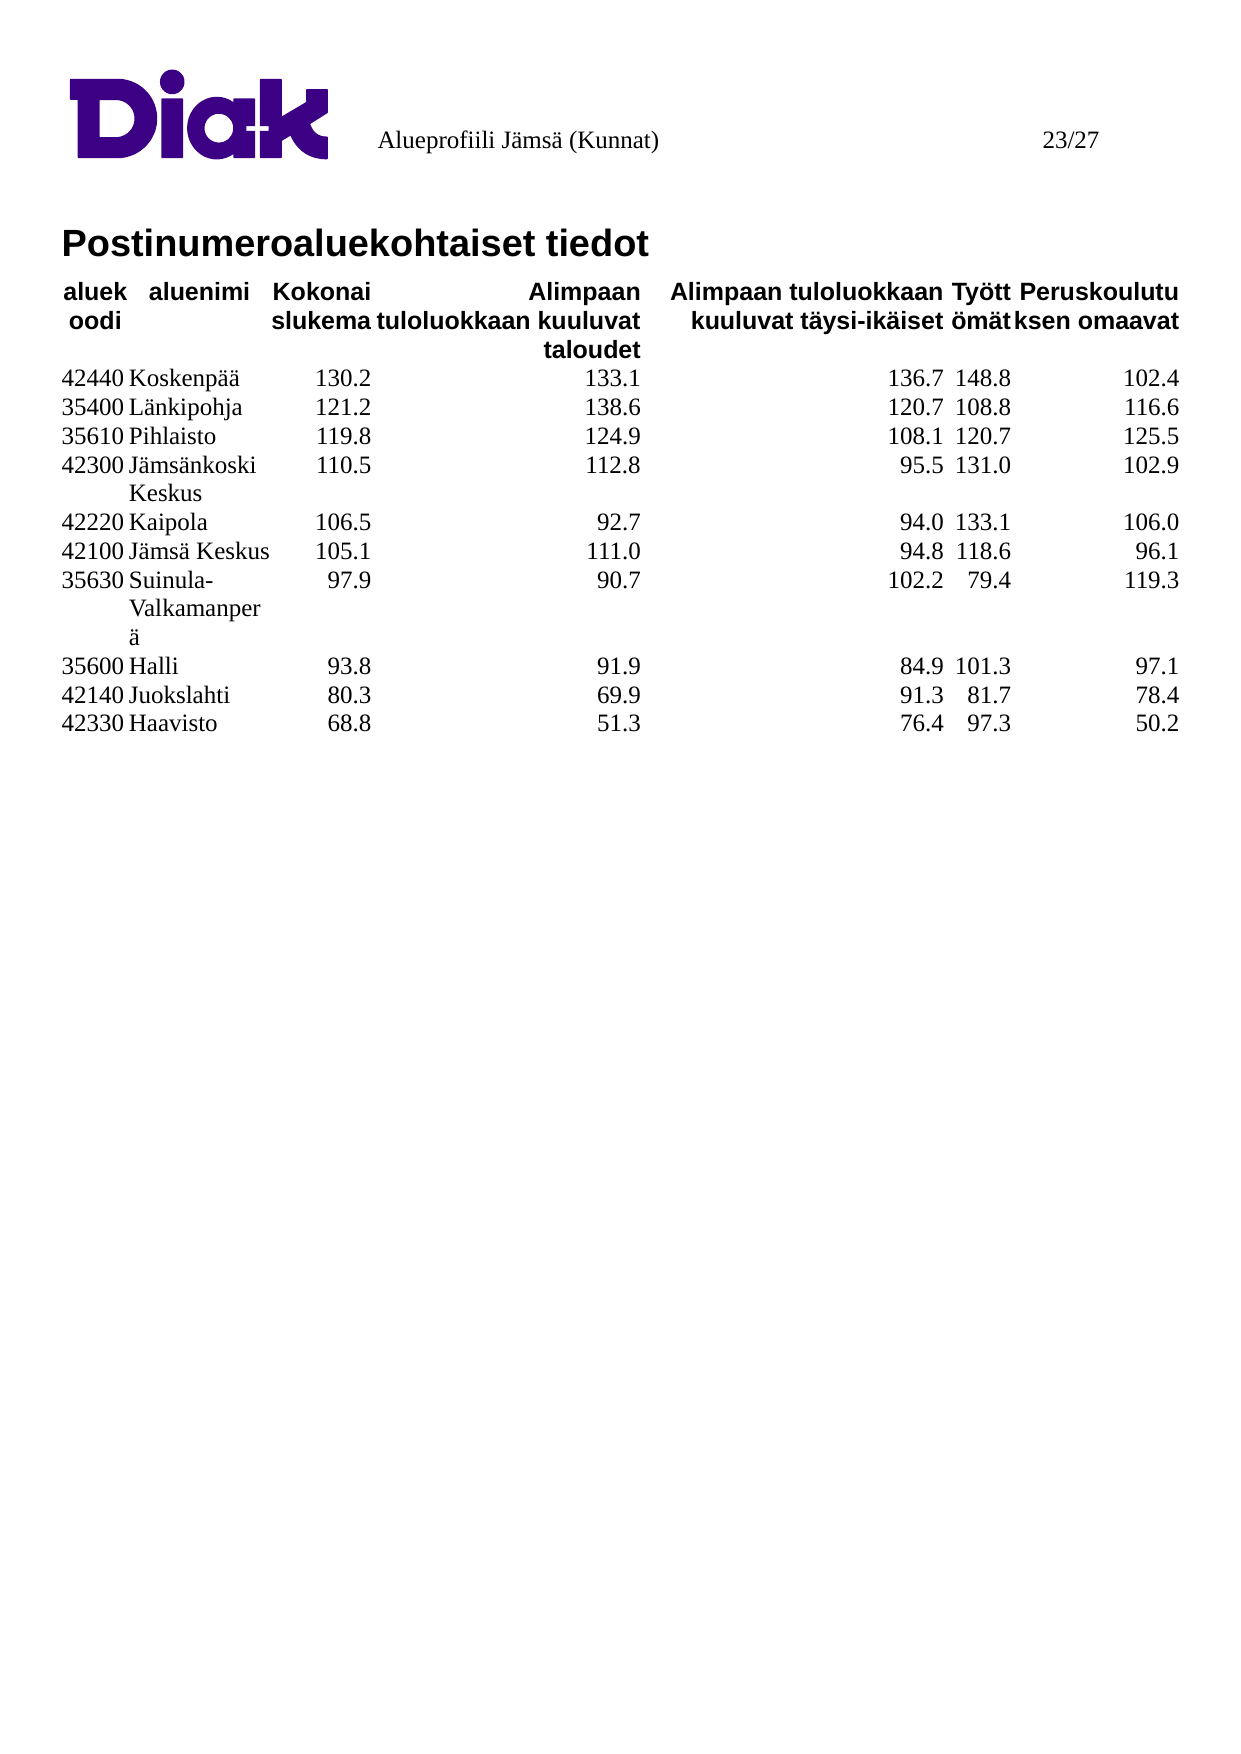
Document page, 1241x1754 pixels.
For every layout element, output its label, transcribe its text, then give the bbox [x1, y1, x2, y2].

table_cell 42300 [61, 450, 129, 507]
table_cell 68.8 [270, 709, 371, 737]
table_header Kokonaislukema [270, 277, 371, 363]
table_cell Länkipohja [129, 392, 270, 421]
table_cell 112.8 [371, 450, 640, 507]
table_cell 78.4 [1011, 680, 1179, 708]
table_cell 124.9 [371, 421, 640, 450]
table_cell 116.6 [1011, 392, 1179, 421]
table_cell Halli [129, 651, 270, 680]
table_cell 102.2 [640, 565, 943, 651]
table_header Alimpaan tuloluokkaan kuuluvat taloudet [371, 277, 640, 363]
table_cell 120.7 [640, 392, 943, 421]
table_header Alimpaan tuloluokkaan kuuluvat täysi-ikäiset [640, 277, 943, 363]
table_cell 95.5 [640, 450, 943, 507]
table_cell 42100 [61, 536, 129, 565]
table_cell 133.1 [371, 364, 640, 392]
table_cell 110.5 [270, 450, 371, 507]
table_cell 102.9 [1011, 450, 1179, 507]
table_cell 42330 [61, 709, 129, 737]
table_cell 42140 [61, 680, 129, 708]
table_cell Suinula-Valkamanperä [129, 565, 270, 651]
table_cell 76.4 [640, 709, 943, 737]
table_cell 97.9 [270, 565, 371, 651]
table_cell 91.3 [640, 680, 943, 708]
table_cell 108.1 [640, 421, 943, 450]
table_cell Jämsänkoski Keskus [129, 450, 270, 507]
table_cell 120.7 [943, 421, 1011, 450]
table_cell 35400 [61, 392, 129, 421]
subtitle Postinumeroaluekohtaiset tiedot [61, 221, 1179, 265]
table_cell Pihlaisto [129, 421, 270, 450]
table_cell Jämsä Keskus [129, 536, 270, 565]
table_cell 81.7 [943, 680, 1011, 708]
table_cell Kaipola [129, 507, 270, 536]
table_cell 119.3 [1011, 565, 1179, 651]
table_header aluenimi [129, 277, 270, 363]
table_cell 136.7 [640, 364, 943, 392]
table_cell 111.0 [371, 536, 640, 565]
table_cell 35600 [61, 651, 129, 680]
table_cell 118.6 [943, 536, 1011, 565]
table_cell 101.3 [943, 651, 1011, 680]
table_cell 42220 [61, 507, 129, 536]
table_cell 121.2 [270, 392, 371, 421]
table_cell 131.0 [943, 450, 1011, 507]
table_cell 50.2 [1011, 709, 1179, 737]
table_cell 125.5 [1011, 421, 1179, 450]
table_cell 97.3 [943, 709, 1011, 737]
table_cell 42440 [61, 364, 129, 392]
table_cell 90.7 [371, 565, 640, 651]
table_cell 35610 [61, 421, 129, 450]
table_cell Koskenpää [129, 364, 270, 392]
table_cell 79.4 [943, 565, 1011, 651]
table_header aluekoodi [61, 277, 129, 363]
table_cell 130.2 [270, 364, 371, 392]
table_cell 94.8 [640, 536, 943, 565]
table_cell 80.3 [270, 680, 371, 708]
table_cell Haavisto [129, 709, 270, 737]
table_cell 105.1 [270, 536, 371, 565]
table_cell 97.1 [1011, 651, 1179, 680]
table_cell 84.9 [640, 651, 943, 680]
table_cell Juokslahti [129, 680, 270, 708]
table_header Peruskoulutuksen omaavat [1011, 277, 1179, 363]
table_cell 92.7 [371, 507, 640, 536]
table_cell 138.6 [371, 392, 640, 421]
table_cell 148.8 [943, 364, 1011, 392]
table_cell 69.9 [371, 680, 640, 708]
table_cell 94.0 [640, 507, 943, 536]
table_cell 51.3 [371, 709, 640, 737]
table_cell 106.5 [270, 507, 371, 536]
table_cell 102.4 [1011, 364, 1179, 392]
table_cell 91.9 [371, 651, 640, 680]
table_cell 119.8 [270, 421, 371, 450]
table_cell 96.1 [1011, 536, 1179, 565]
table_cell 108.8 [943, 392, 1011, 421]
table_cell 106.0 [1011, 507, 1179, 536]
table_cell 133.1 [943, 507, 1011, 536]
table_cell 93.8 [270, 651, 371, 680]
table_cell 35630 [61, 565, 129, 651]
table_header Työttömät [943, 277, 1011, 363]
